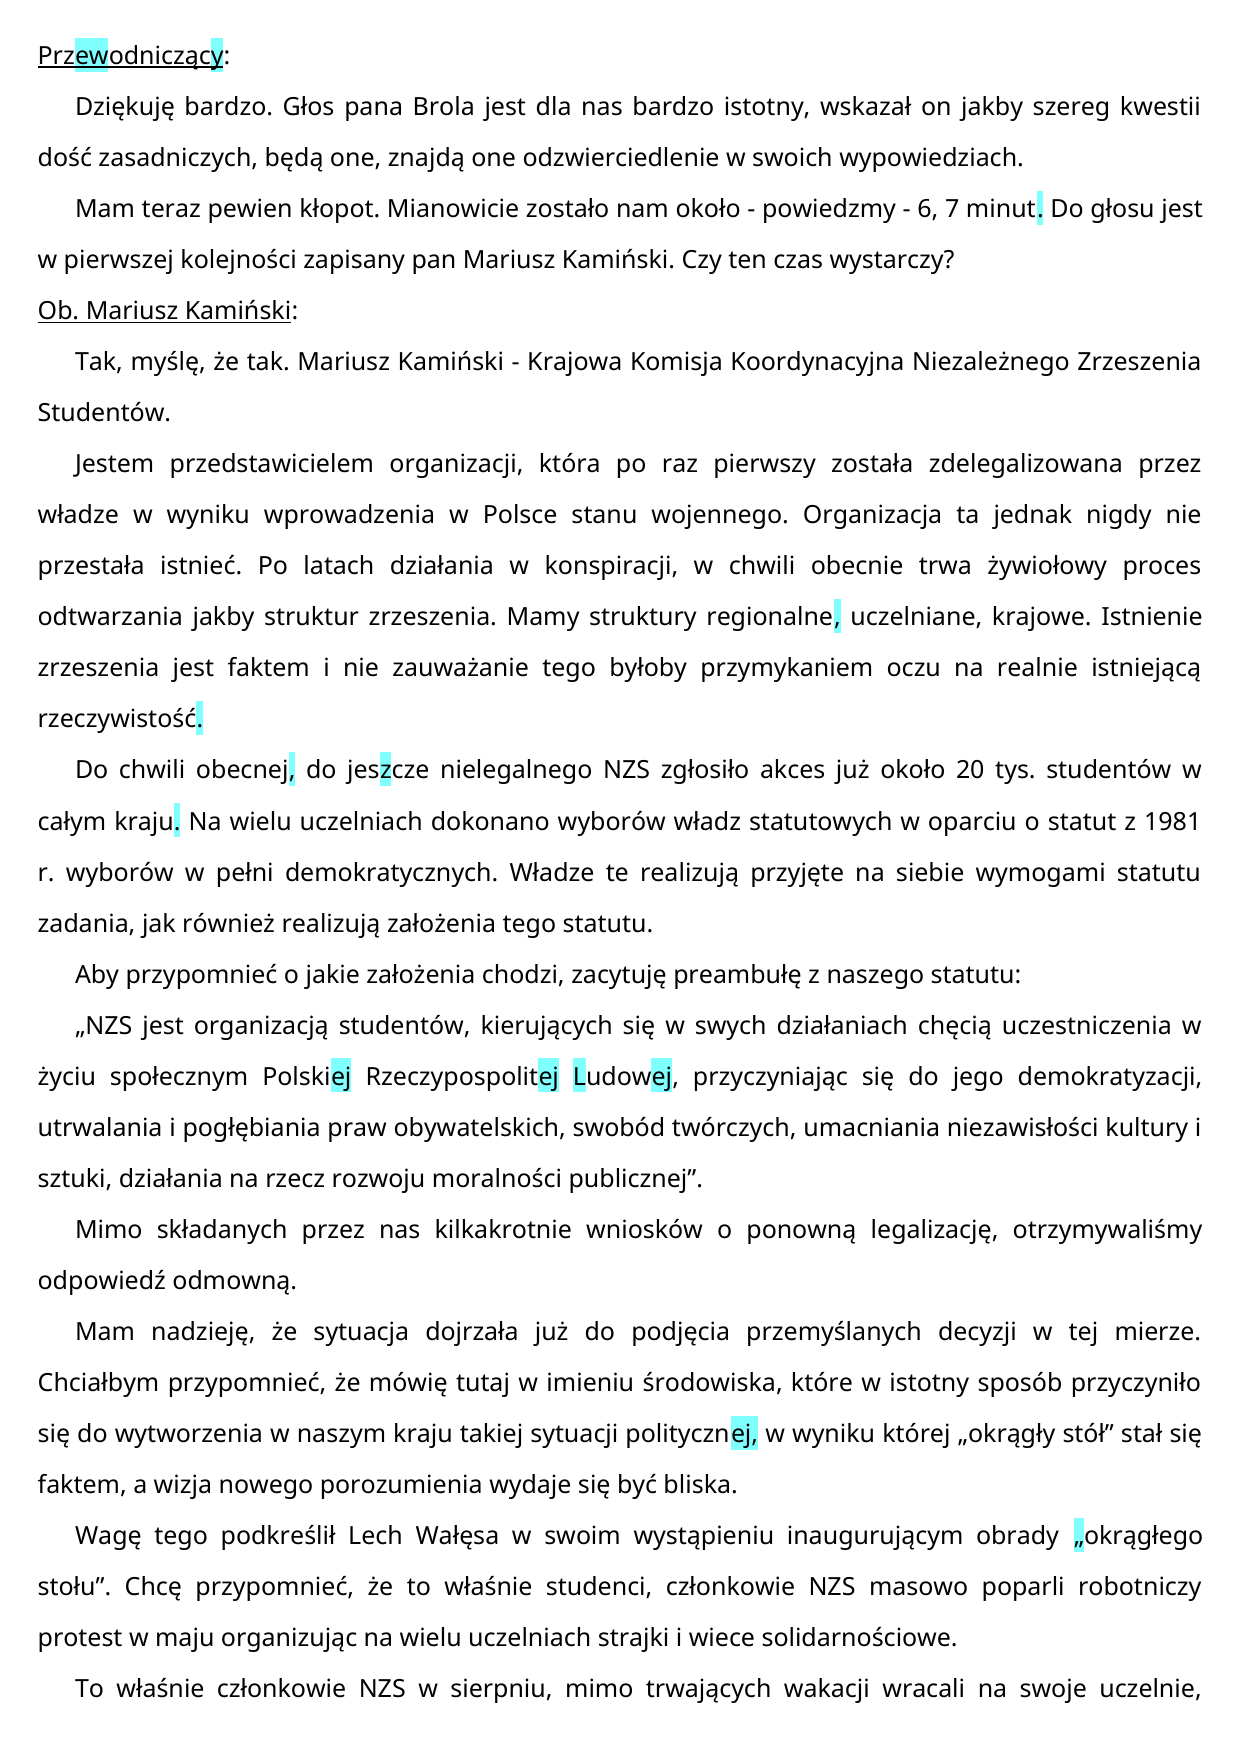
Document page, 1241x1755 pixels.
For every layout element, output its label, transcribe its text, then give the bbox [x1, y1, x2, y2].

text Wagę tego podkreślił Lech Wałęsa w swoim wystąpieniu inaugurującym obrady „okrągłego stołu”. Chcę przypomnieć, że to właśnie studenci, członkowie NZS masowo poparli robotniczy protest w maju organizując na wielu uczelniach strajki i wiece solidarnościowe. [37, 1518, 1203, 1654]
text To właśnie członkowie NZS w sierpniu, mimo trwających wakacji wracali na swoje uczelnie, [37, 1671, 1203, 1705]
text Ob. Mariusz Kamiński: [37, 293, 1203, 327]
text Do chwili obecnej, do jeszcze nielegalnego NZS zgłosiło akces już około 20 tys. studentów w całym kraju. Na wielu uczelniach dokonano wyborów władz statutowych w oparciu o statut z 1981 r. wyborów w pełni demokratycznych. Władze te realizują przyjęte na siebie wymogami statutu zadania, jak również realizują założenia tego statutu. [37, 752, 1203, 939]
text Mam teraz pewien kłopot. Mianowicie zostało nam około - powiedzmy - 6, 7 minut. Do głosu jest w pierwszej kolejności zapisany pan Mariusz Kamiński. Czy ten czas wystarczy? [37, 191, 1203, 276]
text „NZS jest organizacją studentów, kierujących się w swych działaniach chęcią uczestniczenia w życiu społecznym Polskiej Rzeczypospolitej Ludowej, przyczyniając się do jego demokratyzacji, utrwalania i pogłębiania praw obywatelskich, swobód twórczych, umacniania niezawisłości kultury i sztuki, działania na rzecz rozwoju moralności publicznej”. [37, 1007, 1203, 1194]
text Tak, myślę, że tak. Mariusz Kamiński - Krajowa Komisja Koordynacyjna Niezależnego Zrzeszenia Studentów. [37, 344, 1203, 429]
text Dziękuję bardzo. Głos pana Brola jest dla nas bardzo istotny, wskazał on jakby szereg kwestii dość zasadniczych, będą one, znajdą one odzwierciedlenie w swoich wypowiedziach. [37, 88, 1203, 174]
text Mimo składanych przez nas kilkakrotnie wniosków o ponowną legalizację, otrzymywaliśmy odpowiedź odmowną. [37, 1211, 1203, 1297]
text Mam nadzieję, że sytuacja dojrzała już do podjęcia przemyślanych decyzji w tej mierze. Chciałbym przypomnieć, że mówię tutaj w imieniu środowiska, które w istotny sposób przyczyniło się do wytworzenia w naszym kraju takiej sytuacji politycznej, w wyniku której „okrągły stół” stał się faktem, a wizja nowego porozumienia wydaje się być bliska. [37, 1313, 1203, 1501]
text Jestem przedstawicielem organizacji, która po raz pierwszy została zdelegalizowana przez władze w wyniku wprowadzenia w Polsce stanu wojennego. Organizacja ta jednak nigdy nie przestała istnieć. Po latach działania w konspiracji, w chwili obecnie trwa żywiołowy proces odtwarzania jakby struktur zrzeszenia. Mamy struktury regionalne, uczelniane, krajowe. Istnienie zrzeszenia jest faktem i nie zauważanie tego byłoby przymykaniem oczu na realnie istniejącą rzeczywistość. [37, 446, 1203, 735]
text Aby przypomnieć o jakie założenia chodzi, zacytuję preambułę z naszego statutu: [37, 956, 1203, 990]
text Przewodniczący: [37, 37, 1203, 72]
